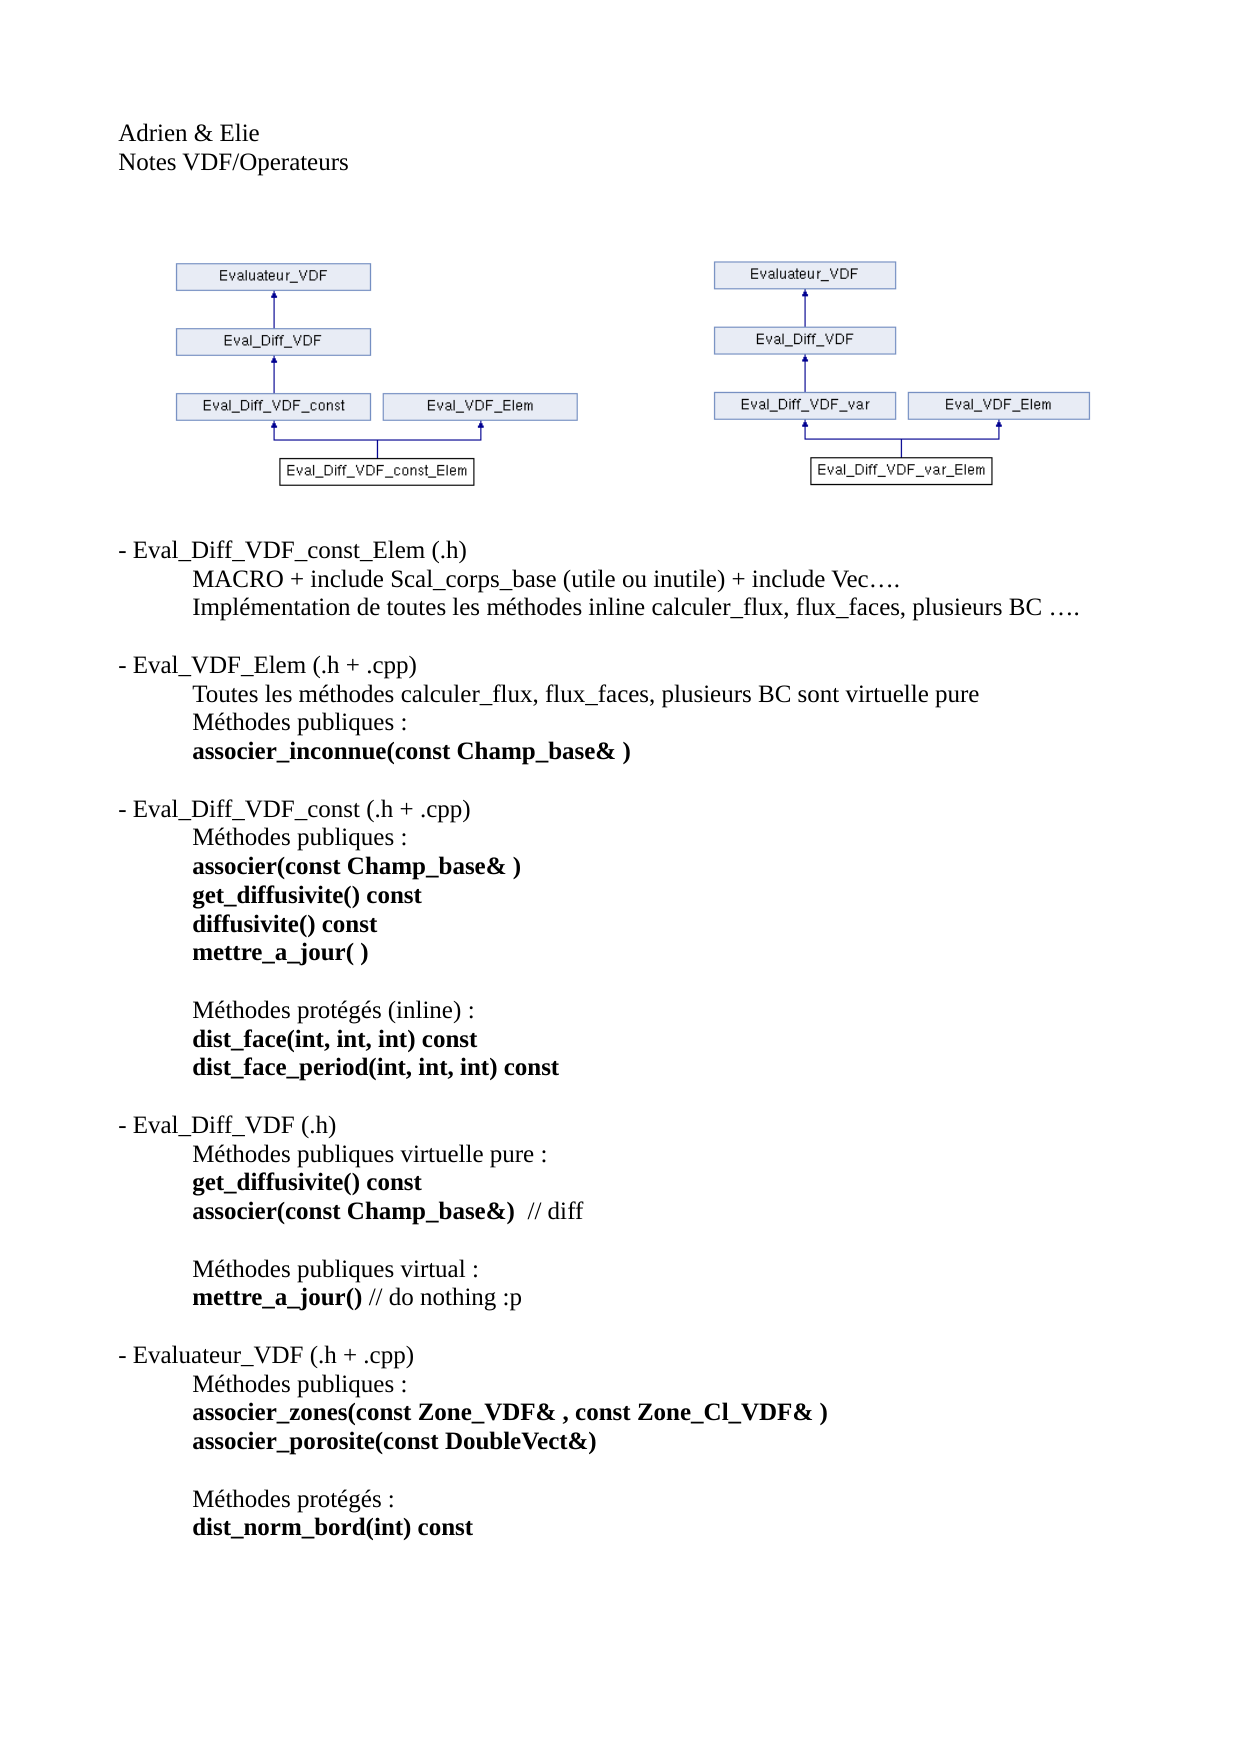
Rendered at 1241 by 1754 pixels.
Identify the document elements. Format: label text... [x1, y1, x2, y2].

text get_diffusivite() const [118, 880, 1122, 909]
text Toutes les méthodes calculer_flux, flux_faces, plusieurs BC sont virtuelle pure [118, 679, 1122, 707]
text Méthodes publiques : [118, 822, 1122, 851]
text - Eval_Diff_VDF (.h) [118, 1110, 1122, 1139]
picture [147, 240, 593, 501]
text Méthodes protégés (inline) : [118, 995, 1122, 1024]
text - Evaluateur_VDF (.h + .cpp) [118, 1340, 1122, 1369]
text diffusivite() const [118, 909, 1122, 937]
text associer(const Champ_base&) // diff [118, 1196, 1122, 1225]
text - Eval_Diff_VDF_const_Elem (.h) [118, 535, 1122, 564]
text associer_zones(const Zone_VDF& , const Zone_Cl_VDF& ) [118, 1397, 1122, 1426]
text MACRO + include Scal_corps_base (utile ou inutile) + include Vec…. [118, 564, 1122, 592]
text Méthodes publiques virtual : [118, 1254, 1122, 1282]
text get_diffusivite() const [118, 1167, 1122, 1196]
text dist_face(int, int, int) const [118, 1024, 1122, 1052]
text - Eval_VDF_Elem (.h + .cpp) [118, 650, 1122, 679]
text Méthodes publiques virtuelle pure : [118, 1139, 1122, 1167]
text Notes VDF/Operateurs [118, 147, 1122, 176]
text Implémentation de toutes les méthodes inline calculer_flux, flux_faces, plusieurs BC …. [118, 592, 1122, 621]
text Méthodes publiques : [118, 1369, 1122, 1397]
text - Eval_Diff_VDF_const (.h + .cpp) [118, 794, 1122, 822]
text dist_face_period(int, int, int) const [118, 1052, 1122, 1081]
text mettre_a_jour( ) [118, 937, 1122, 966]
text associer(const Champ_base& ) [118, 851, 1122, 880]
text mettre_a_jour() // do nothing :p [118, 1282, 1122, 1311]
picture [692, 244, 1111, 505]
text Méthodes protégés : [118, 1484, 1122, 1512]
text Méthodes publiques : [118, 707, 1122, 736]
text associer_porosite(const DoubleVect&) [118, 1426, 1122, 1455]
text associer_inconnue(const Champ_base& ) [118, 736, 1122, 765]
text Adrien & Elie [118, 118, 1122, 147]
text dist_norm_bord(int) const [118, 1512, 1122, 1541]
